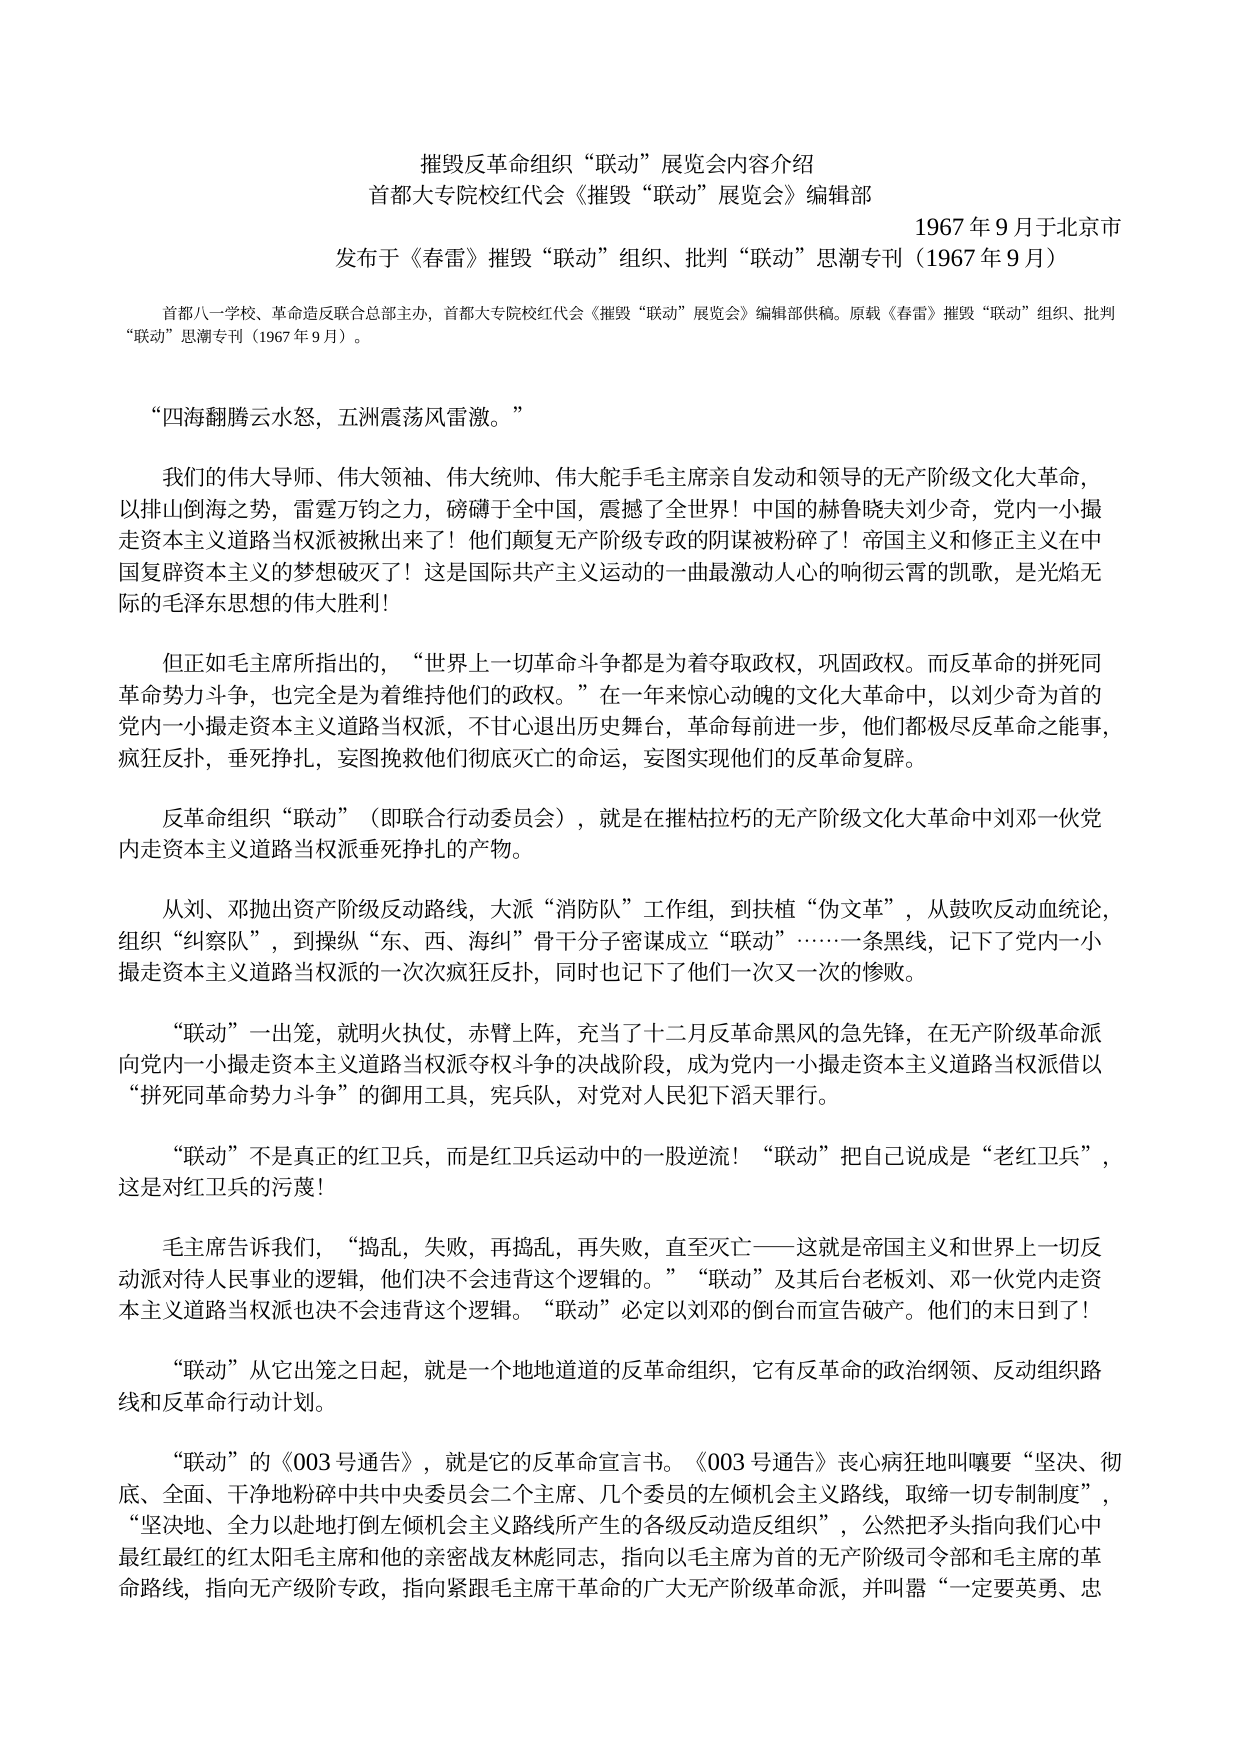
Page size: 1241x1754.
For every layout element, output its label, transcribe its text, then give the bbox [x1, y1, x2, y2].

text 摧毁反革命组织“联动”展览会内容介绍 [118, 147, 1122, 178]
text 毛主席告诉我们，“捣乱，失败，再捣乱，再失败，直至灭亡——这就是帝国主义和世界上一切反动派对待人民事业的逻辑，他们决不会违背这个逻辑的。”“联动”及其后台老板刘、邓一伙党内走资本主义道路当权派也决不会违背这个逻辑。“联动”必定以刘邓的倒台而宣告破产。他们的末日到了！ [118, 1231, 1122, 1325]
text 首都八一学校、革命造反联合总部主办，首都大专院校红代会《摧毁“联动”展览会》编辑部供稿。原载《春雷》摧毁“联动”组织、批判“联动”思潮专刊（1967年9月）。 [118, 301, 1122, 346]
text “联动”一出笼，就明火执仗，赤臂上阵，充当了十二月反革命黑风的急先锋，在无产阶级革命派向党内一小撮走资本主义道路当权派夺权斗争的决战阶段，成为党内一小撮走资本主义道路当权派借以“拼死同革命势力斗争”的御用工具，宪兵队，对党对人民犯下滔天罪行。 [118, 1016, 1122, 1110]
text 发布于《春雷》摧毁“联动”组织、批判“联动”思潮专刊（1967年9月） [118, 241, 1122, 273]
text 1967年9月于北京市 [118, 210, 1122, 241]
text “联动”从它出笼之日起，就是一个地地道道的反革命组织，它有反革命的政治纲领、反动组织路线和反革命行动计划。 [118, 1354, 1122, 1417]
text 我们的伟大导师、伟大领袖、伟大统帅、伟大舵手毛主席亲自发动和领导的无产阶级文化大革命，以排山倒海之势，雷霆万钧之力，磅礴于全中国，震撼了全世界！中国的赫鲁晓夫刘少奇，党内一小撮走资本主义道路当权派被揪出来了！他们颠复无产阶级专政的阴谋被粉碎了！帝国主义和修正主义在中国复辟资本主义的梦想破灭了！这是国际共产主义运动的一曲最激动人心的响彻云霄的凯歌，是光焰无际的毛泽东思想的伟大胜利！ [118, 460, 1122, 618]
text “联动”不是真正的红卫兵，而是红卫兵运动中的一股逆流！“联动”把自己说成是“老红卫兵”，这是对红卫兵的污蔑！ [118, 1139, 1122, 1202]
text 从刘、邓抛出资产阶级反动路线，大派“消防队”工作组，到扶植“伪文革”，从鼓吹反动血统论，组织“纠察队”，到操纵“东、西、海纠”骨干分子密谋成立“联动”……一条黑线，记下了党内一小撮走资本主义道路当权派的一次次疯狂反扑，同时也记下了他们一次又一次的惨败。 [118, 893, 1122, 987]
text 首都大专院校红代会《摧毁“联动”展览会》编辑部 [118, 178, 1122, 210]
text 但正如毛主席所指出的，“世界上一切革命斗争都是为着夺取政权，巩固政权。而反革命的拼死同革命势力斗争，也完全是为着维持他们的政权。”在一年来惊心动魄的文化大革命中，以刘少奇为首的党内一小撮走资本主义道路当权派，不甘心退出历史舞台，革命每前进一步，他们都极尽反革命之能事，疯狂反扑，垂死挣扎，妄图挽救他们彻底灭亡的命运，妄图实现他们的反革命复辟。 [118, 646, 1122, 772]
text “四海翻腾云水怒，五洲震荡风雷激。” [118, 400, 1122, 432]
text 反革命组织“联动”（即联合行动委员会），就是在摧枯拉朽的无产阶级文化大革命中刘邓一伙党内走资本主义道路当权派垂死挣扎的产物。 [118, 801, 1122, 864]
text “联动”的《003号通告》，就是它的反革命宣言书。《003号通告》丧心病狂地叫嚷要“坚决、彻底、全面、干净地粉碎中共中央委员会二个主席、几个委员的左倾机会主义路线，取缔一切专制制度”，“坚决地、全力以赴地打倒左倾机会主义路线所产生的各级反动造反组织”，公然把矛头指向我们心中最红最红的红太阳毛主席和他的亲密战友林彪同志，指向以毛主席为首的无产阶级司令部和毛主席的革命路线，指向无产级阶专政，指向紧跟毛主席干革命的广大无产阶级革命派，并叫嚣“一定要英勇、忠 [118, 1445, 1122, 1603]
